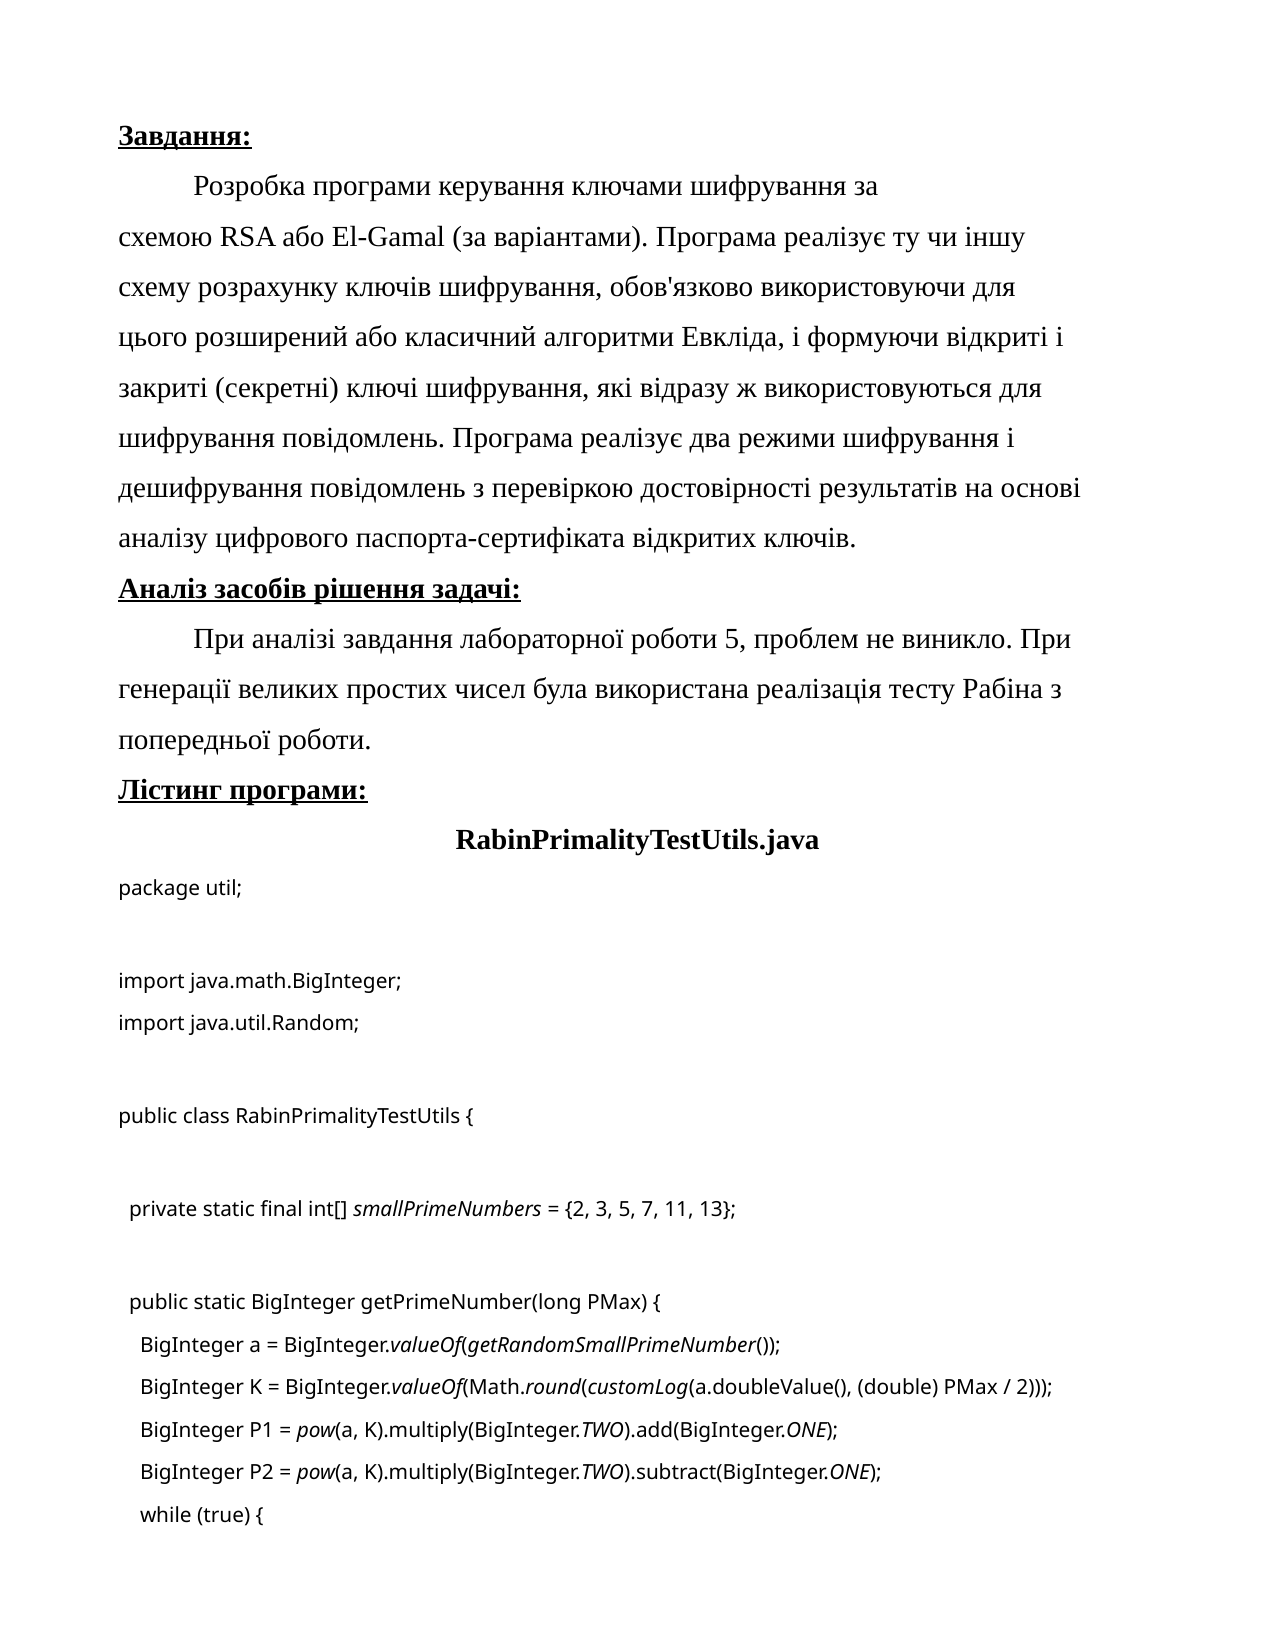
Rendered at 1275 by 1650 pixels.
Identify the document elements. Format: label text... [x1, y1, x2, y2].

text RabinPrimalityTestUtils.java [118, 822, 1157, 856]
text схемою RSA або El-Gamal (за варіантами). Програма реалізує ту чи іншу [118, 219, 1157, 252]
text При аналізі завдання лабораторної роботи 5, проблем не виникло. При генерації великих простих чисел була використана реалізація тесту Рабіна з попередньої роботи. [118, 621, 1157, 755]
text закриті (секретні) ключі шифрування, які відразу ж використовуються для [118, 370, 1157, 403]
text package util; import java.math.BigInteger; import java.util.Random; public class RabinPrimalityTestUtils { private static final int[] smallPrimeNumbers = {2, 3, 5, 7, 11, 13}; public static BigInteger getPrimeNumber(long PMax) { BigInteger a = BigInteger.valueOf(getRandomSmallPrimeNumber()); BigInteger K = BigInteger.valueOf(Math.round(customLog(a.doubleValue(), (double) PMax / 2))); BigInteger P1 = pow(a, K).multiply(BigInteger.TWO).add(BigInteger.ONE); BigInteger P2 = pow(a, K).multiply(BigInteger.TWO).subtract(BigInteger.ONE); while (true) { [118, 873, 1157, 1528]
text Лістинг програми: [118, 772, 1157, 806]
text Завдання: [118, 118, 1157, 152]
text схему розрахунку ключів шифрування, обов'язково використовуючи для [118, 269, 1157, 303]
text аналізу цифрового паспорта-сертифіката відкритих ключів. [118, 521, 1157, 554]
text дешифрування повідомлень з перевіркою достовірності результатів на основі [118, 470, 1157, 504]
text Розробка програми керування ключами шифрування за [118, 168, 1157, 202]
text Аналіз засобів рішення задачі: [118, 571, 1157, 604]
text шифрування повідомлень. Програма реалізує два режими шифрування і [118, 420, 1157, 453]
text цього розширений або класичний алгоритми Евкліда, і формуючи відкриті і [118, 319, 1157, 353]
